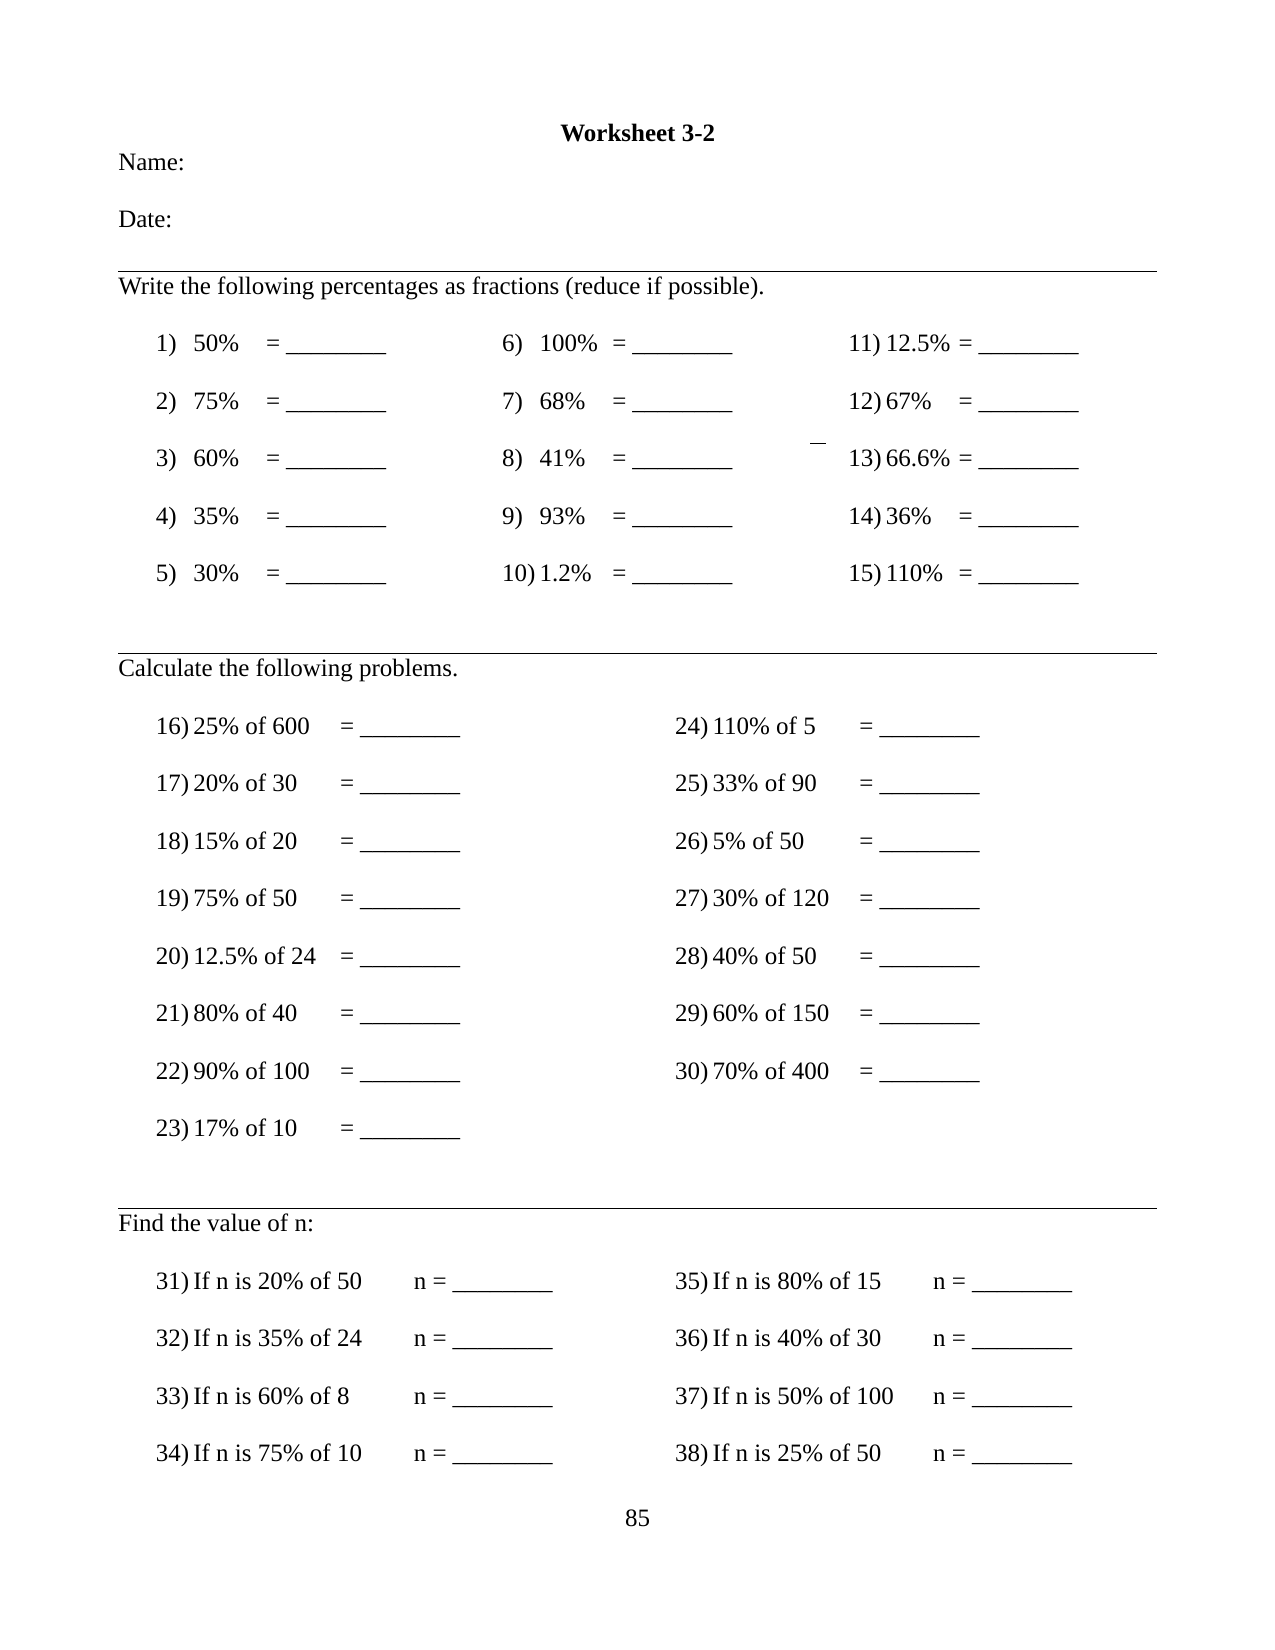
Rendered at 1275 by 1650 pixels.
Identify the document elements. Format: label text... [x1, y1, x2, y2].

list If n is 35% of 24 n = ________ [156, 1323, 637, 1352]
list 30% = ________ [156, 558, 464, 587]
list 110% = ________ [848, 558, 1157, 587]
list 60% of 150 = ________ [675, 998, 1157, 1027]
list 35% = ________ [156, 501, 464, 529]
list 90% of 100 = ________ [156, 1056, 637, 1084]
list 15% of 20 = ________ [156, 826, 637, 854]
list 80% of 40 = ________ [156, 998, 637, 1027]
list 30% of 120 = ________ [675, 883, 1157, 912]
list If n is 75% of 10 n = ________ [156, 1438, 637, 1467]
list 100% = ________ [502, 328, 811, 357]
list If n is 50% of 100 n = ________ [675, 1381, 1157, 1410]
list 93% = ________ [502, 501, 811, 529]
list 40% of 50 = ________ [675, 941, 1157, 969]
list 36% = ________ [848, 501, 1157, 529]
list 25% of 600 = ________ [156, 711, 637, 739]
list 67% = ________ [848, 386, 1157, 414]
list If n is 25% of 50 n = ________ [675, 1438, 1157, 1467]
list If n is 20% of 50 n = ________ [156, 1266, 637, 1295]
text Find the value of n: [118, 1209, 1157, 1237]
list 75% = ________ [156, 386, 464, 414]
list 17% of 10 = ________ [156, 1113, 637, 1142]
list 110% of 5 = ________ [675, 711, 1157, 739]
text Worksheet 3-2 [118, 118, 1157, 147]
list 60% = ________ [156, 443, 464, 472]
list 12.5% = ________ [848, 328, 1157, 357]
list 5% of 50 = ________ [675, 826, 1157, 854]
text Write the following percentages as fractions (reduce if possible). [118, 272, 1157, 299]
list 50% = ________ [156, 328, 464, 357]
list 20% of 30 = ________ [156, 768, 637, 797]
list 41% = ________ [502, 443, 811, 472]
list 33% of 90 = ________ [675, 768, 1157, 797]
list 75% of 50 = ________ [156, 883, 637, 912]
text Calculate the following problems. [118, 654, 1157, 682]
list 12.5% of 24 = ________ [156, 941, 637, 969]
list 68% = ________ [502, 386, 811, 414]
list If n is 60% of 8 n = ________ [156, 1381, 637, 1410]
list 1.2% = ________ [502, 558, 811, 587]
text Date: [118, 204, 1157, 233]
list If n is 40% of 30 n = ________ [675, 1323, 1157, 1352]
list 70% of 400 = ________ [675, 1056, 1157, 1084]
text Name: [118, 147, 1157, 176]
list 66.6% = ________ [848, 443, 1157, 472]
list If n is 80% of 15 n = ________ [675, 1266, 1157, 1295]
